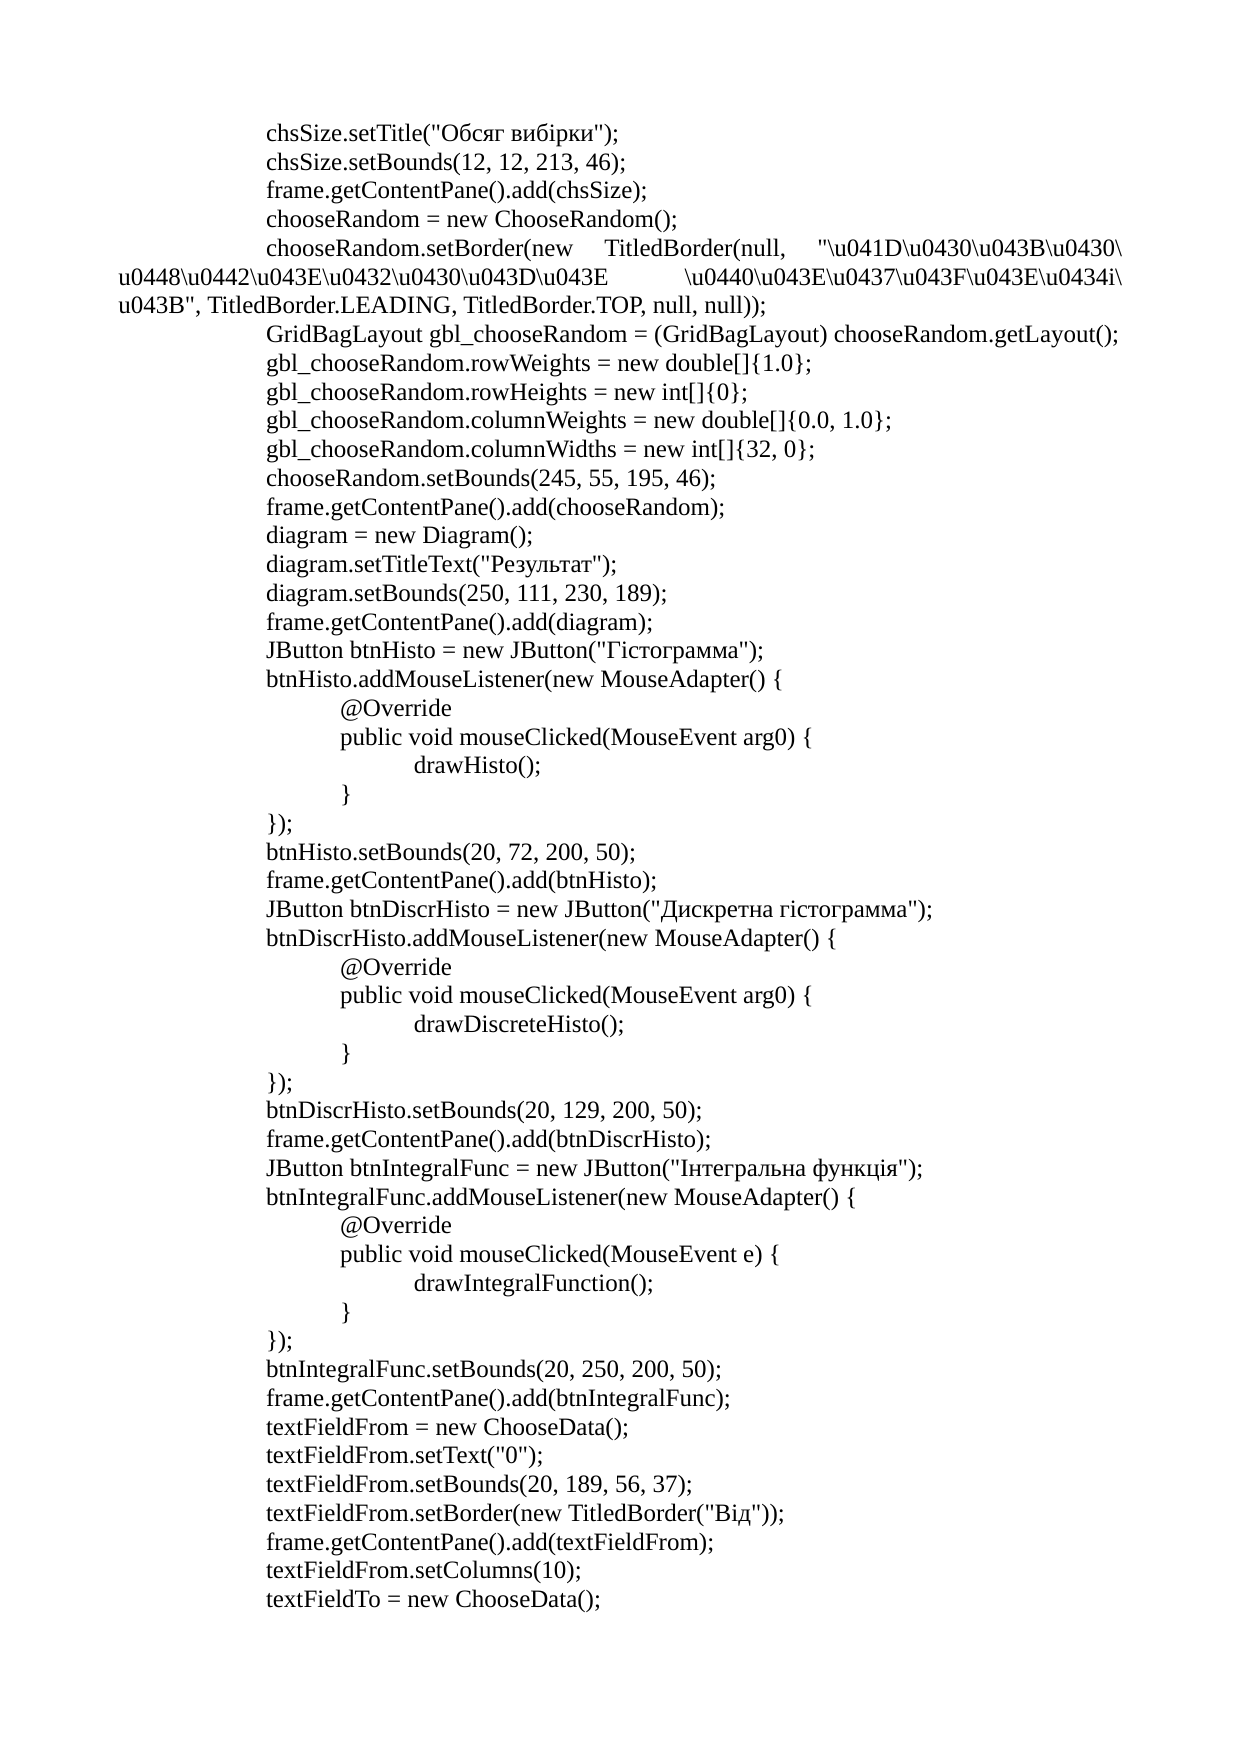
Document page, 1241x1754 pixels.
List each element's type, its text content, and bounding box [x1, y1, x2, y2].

text public void mouseClicked(MouseEvent arg0) { [118, 981, 1122, 1009]
text } [118, 1038, 1122, 1067]
text public void mouseClicked(MouseEvent arg0) { [118, 722, 1122, 751]
text JButton btnHisto = new JButton("Гiстограмма"); [118, 636, 1122, 664]
text }); [118, 1067, 1122, 1096]
text diagram.setBounds(250, 111, 230, 189); [118, 578, 1122, 607]
text drawIntegralFunction(); [118, 1268, 1122, 1297]
text gbl_chooseRandom.rowHeights = new int[]{0}; [118, 377, 1122, 406]
text textFieldFrom.setBounds(20, 189, 56, 37); [118, 1469, 1122, 1498]
text frame.getContentPane().add(chsSize); [118, 176, 1122, 204]
text GridBagLayout gbl_chooseRandom = (GridBagLayout) chooseRandom.getLayout(); [118, 319, 1122, 348]
text textFieldFrom.setBorder(new TitledBorder("Вiд")); [118, 1498, 1122, 1527]
text btnIntegralFunc.addMouseListener(new MouseAdapter() { [118, 1182, 1122, 1211]
text @Override [118, 952, 1122, 981]
text public void mouseClicked(MouseEvent e) { [118, 1239, 1122, 1268]
text btnIntegralFunc.setBounds(20, 250, 200, 50); [118, 1354, 1122, 1383]
text frame.getContentPane().add(btnDiscrHisto); [118, 1124, 1122, 1153]
text btnDiscrHisto.setBounds(20, 129, 200, 50); [118, 1096, 1122, 1124]
text textFieldFrom = new ChooseData(); [118, 1412, 1122, 1441]
text btnHisto.addMouseListener(new MouseAdapter() { [118, 664, 1122, 693]
text btnHisto.setBounds(20, 72, 200, 50); [118, 837, 1122, 866]
text @Override [118, 1211, 1122, 1239]
text chooseRandom.setBorder(new TitledBorder(null, "\u041D\u0430\u043B\u0430\u0448\u0442\u043E\u0432\u0430\u043D\u043E \u0440\u043E\u0437\u043F\u043E\u0434i\u043B", TitledBorder.LEADING, TitledBorder.TOP, null, null)); [118, 233, 1122, 319]
text textFieldFrom.setText("0"); [118, 1441, 1122, 1469]
text gbl_chooseRandom.rowWeights = new double[]{1.0}; [118, 348, 1122, 377]
text frame.getContentPane().add(btnIntegralFunc); [118, 1383, 1122, 1412]
text chooseRandom.setBounds(245, 55, 195, 46); [118, 463, 1122, 492]
text gbl_chooseRandom.columnWeights = new double[]{0.0, 1.0}; [118, 406, 1122, 434]
text JButton btnDiscrHisto = new JButton("Дискретна гiстограмма"); [118, 894, 1122, 923]
text frame.getContentPane().add(btnHisto); [118, 866, 1122, 894]
text drawDiscreteHisto(); [118, 1009, 1122, 1038]
text JButton btnIntegralFunc = new JButton("Iнтегральна функцiя"); [118, 1153, 1122, 1182]
text frame.getContentPane().add(chooseRandom); [118, 492, 1122, 521]
text frame.getContentPane().add(textFieldFrom); [118, 1527, 1122, 1556]
text textFieldTo = new ChooseData(); [118, 1584, 1122, 1613]
text } [118, 779, 1122, 808]
text diagram = new Diagram(); [118, 521, 1122, 549]
text frame.getContentPane().add(diagram); [118, 607, 1122, 636]
text chsSize.setBounds(12, 12, 213, 46); [118, 147, 1122, 176]
text }); [118, 808, 1122, 837]
text chsSize.setTitle("Обсяг вибiрки"); [118, 118, 1122, 147]
text } [118, 1297, 1122, 1326]
text gbl_chooseRandom.columnWidths = new int[]{32, 0}; [118, 434, 1122, 463]
text }); [118, 1326, 1122, 1354]
text textFieldFrom.setColumns(10); [118, 1556, 1122, 1584]
text btnDiscrHisto.addMouseListener(new MouseAdapter() { [118, 923, 1122, 952]
text diagram.setTitleText("Результат"); [118, 549, 1122, 578]
text drawHisto(); [118, 751, 1122, 779]
text @Override [118, 693, 1122, 722]
text chooseRandom = new ChooseRandom(); [118, 204, 1122, 233]
